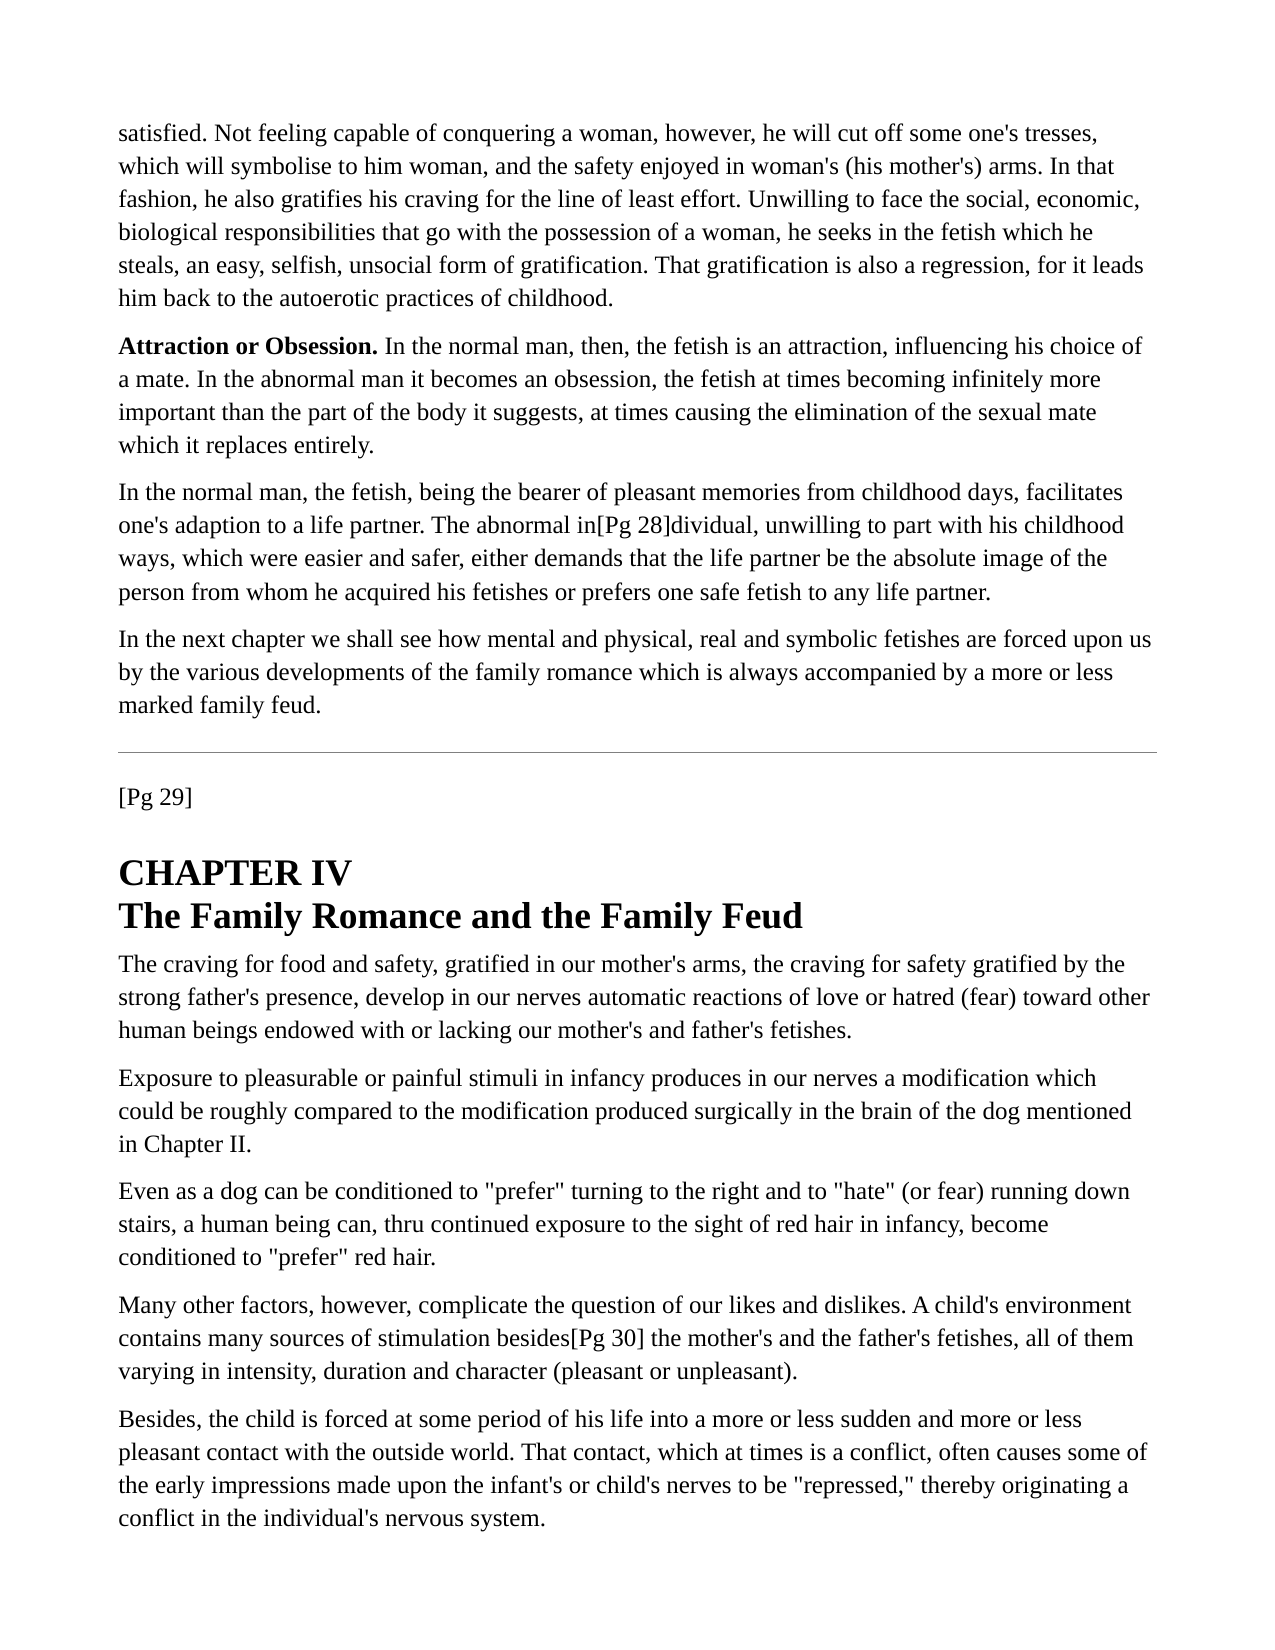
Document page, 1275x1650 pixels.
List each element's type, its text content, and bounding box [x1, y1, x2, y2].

text Besides, the child is forced at some period of his life into a more or less sudden and more or less pleasant contact with the outside world. That contact, which at times is a conflict, often causes some of the early impressions made upon the infant's or child's nerves to be "repressed," thereby originating a conflict in the individual's nervous system. [118, 1404, 1157, 1532]
text The craving for food and safety, gratified in our mother's arms, the craving for safety gratified by the strong father's presence, develop in our nerves automatic reactions of love or hatred (fear) toward other human beings endowed with or lacking our mother's and father's fetishes. [118, 949, 1157, 1044]
text In the normal man, the fetish, being the bearer of pleasant memories from childhood days, facilitates one's adaption to a life partner. The abnormal in[Pg 28]dividual, unwilling to part with his childhood ways, which were easier and safer, either demands that the life partner be the absolute image of the person from whom he acquired his fetishes or prefers one safe fetish to any life partner. [118, 477, 1157, 605]
text [Pg 29] [118, 782, 1157, 811]
text Many other factors, however, complicate the question of our likes and dislikes. A child's environment contains many sources of stimulation besides[Pg 30] the mother's and the father's fetishes, all of them varying in intensity, duration and character (pleasant or unpleasant). [118, 1290, 1157, 1385]
text Attraction or Obsession. In the normal man, then, the fetish is an attraction, influencing his choice of a mate. In the abnormal man it becomes an obsession, the fetish at times becoming infinitely more important than the part of the body it suggests, at times causing the elimination of the sexual mate which it replaces entirely. [118, 331, 1157, 459]
text Exposure to pleasurable or painful stimuli in infancy produces in our nerves a modification which could be roughly compared to the modification produced surgically in the brain of the dog mentioned in Chapter II. [118, 1063, 1157, 1158]
subtitle CHAPTER IV The Family Romance and the Family Feud [118, 850, 1157, 937]
text Even as a dog can be conditioned to "prefer" turning to the right and to "hate" (or fear) running down stairs, a human being can, thru continued exposure to the sight of red hair in infancy, become conditioned to "prefer" red hair. [118, 1176, 1157, 1271]
text In the next chapter we shall see how mental and physical, real and symbolic fetishes are forced upon us by the various developments of the family romance which is always accompanied by a more or less marked family feud. [118, 624, 1157, 719]
text satisfied. Not feeling capable of conquering a woman, however, he will cut off some one's tresses, which will symbolise to him woman, and the safety enjoyed in woman's (his mother's) arms. In that fashion, he also gratifies his craving for the line of least effort. Unwilling to face the social, economic, biological responsibilities that go with the possession of a woman, he seeks in the fetish which he steals, an easy, selfish, unsocial form of gratification. That gratification is also a regression, for it leads him back to the autoerotic practices of childhood. [118, 118, 1157, 312]
